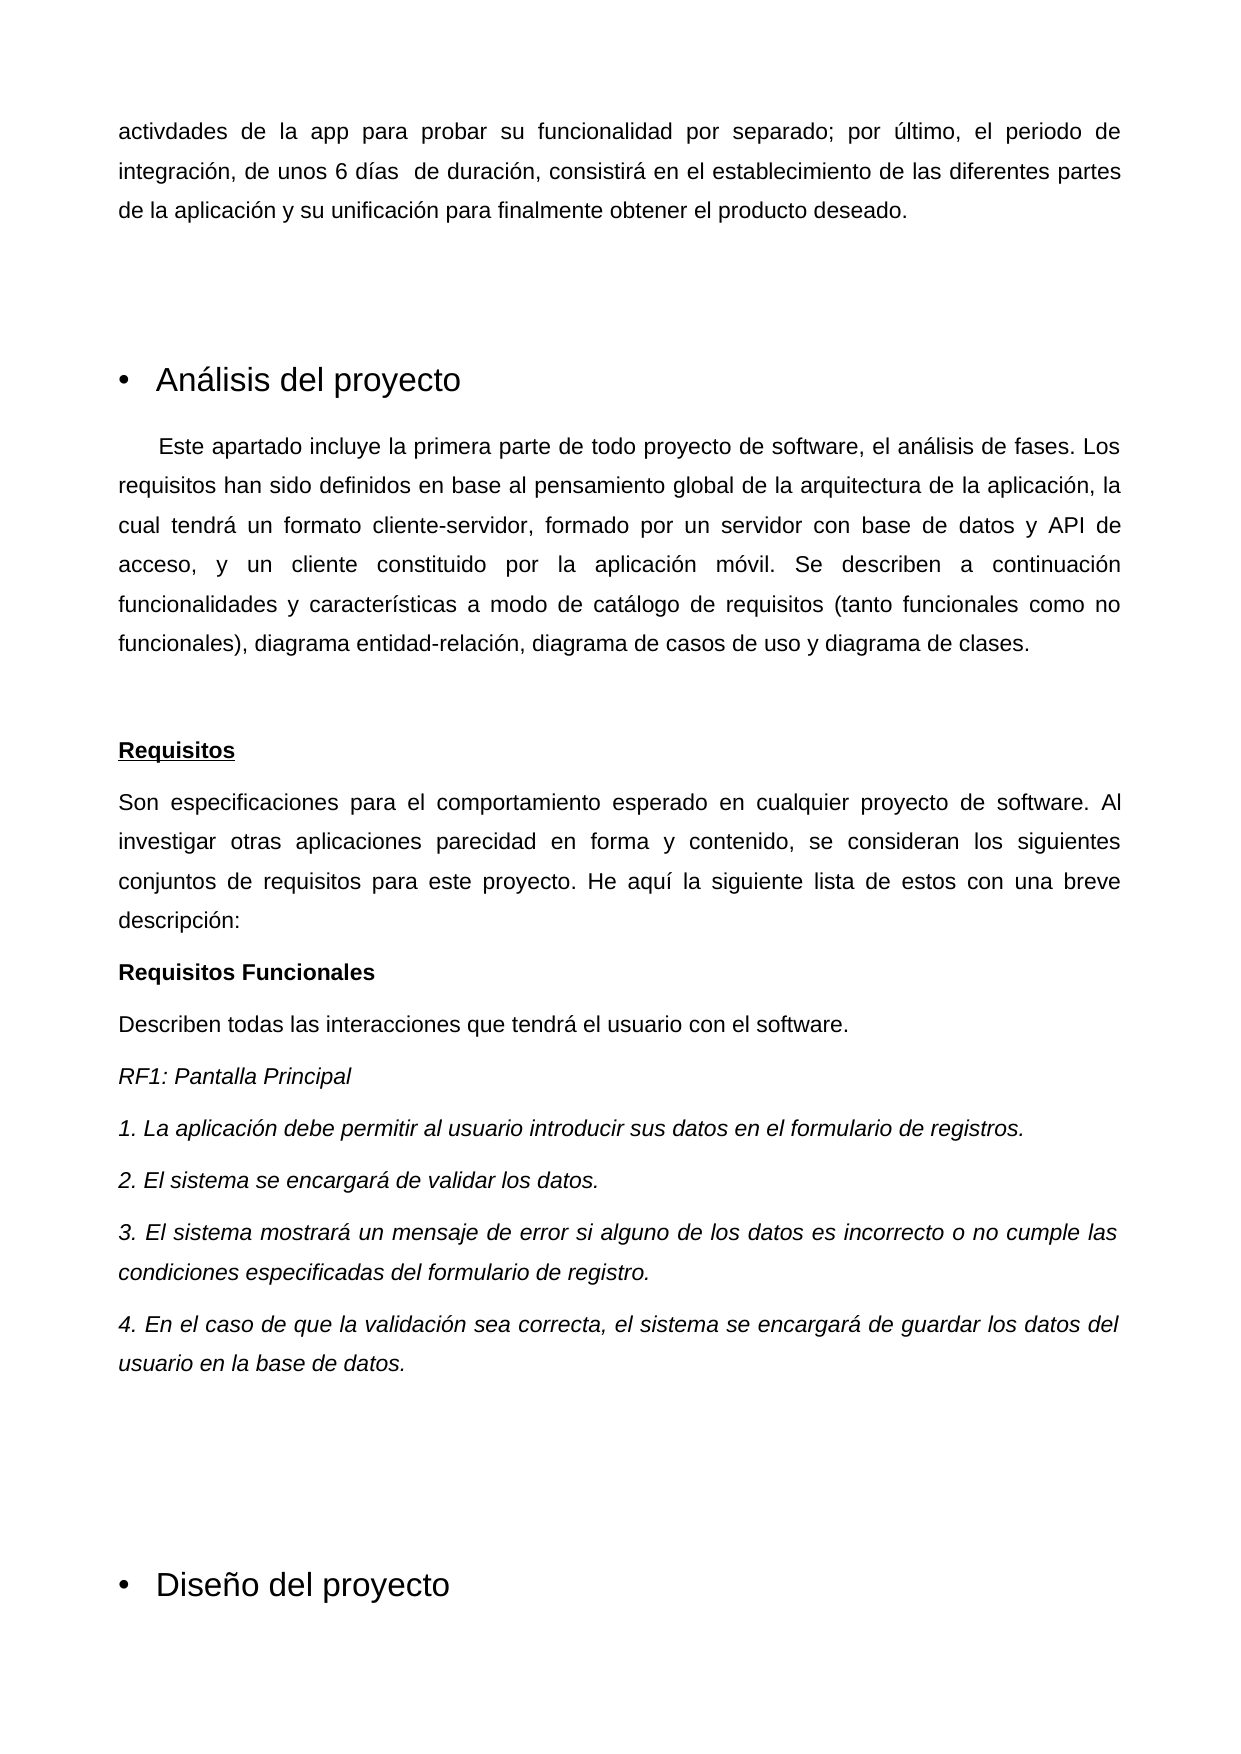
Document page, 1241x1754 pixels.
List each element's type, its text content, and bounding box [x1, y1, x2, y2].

text activdades de la app para probar su funcionalidad por separado; por último, el periodo de integración, de unos 6 días de duración, consistirá en el establecimiento de las diferentes partes de la aplicación y su unificación para finalmente obtener el producto deseado. [118, 118, 1122, 223]
text Describen todas las interacciones que tendrá el usuario con el software. [118, 1011, 1122, 1038]
text Son especificaciones para el comportamiento esperado en cualquier proyecto de software. Al investigar otras aplicaciones parecidad en forma y contenido, se consideran los siguientes conjuntos de requisitos para este proyecto. He aquí la siguiente lista de estos con una breve descripción: [118, 789, 1122, 934]
text Este apartado incluye la primera parte de todo proyecto de software, el análisis de fases. Los requisitos han sido definidos en base al pensamiento global de la arquitectura de la aplicación, la cual tendrá un formato cliente-servidor, formado por un servidor con base de datos y API de acceso, y un cliente constituido por la aplicación móvil. Se describen a continuación funcionalidades y características a modo de catálogo de requisitos (tanto funcionales como no funcionales), diagrama entidad-relación, diagrama de casos de uso y diagrama de clases. [118, 431, 1122, 657]
text 4. En el caso de que la validación sea correcta, el sistema se encargará de guardar los datos del usuario en la base de datos. [118, 1311, 1122, 1376]
text RF1: Pantalla Principal [118, 1063, 1122, 1089]
text Requisitos Funcionales [118, 959, 1122, 986]
text 1. La aplicación debe permitir al usuario introducir sus datos en el formulario de registros. [118, 1115, 1122, 1142]
text Requisitos [118, 737, 1122, 763]
text 3. El sistema mostrará un mensaje de error si alguno de los datos es incorrecto o no cumple las condiciones especificadas del formulario de registro. [118, 1219, 1122, 1285]
list Análisis del proyecto [118, 360, 1122, 399]
list Diseño del proyecto [118, 1565, 1122, 1604]
text 2. El sistema se encargará de validar los datos. [118, 1167, 1122, 1193]
